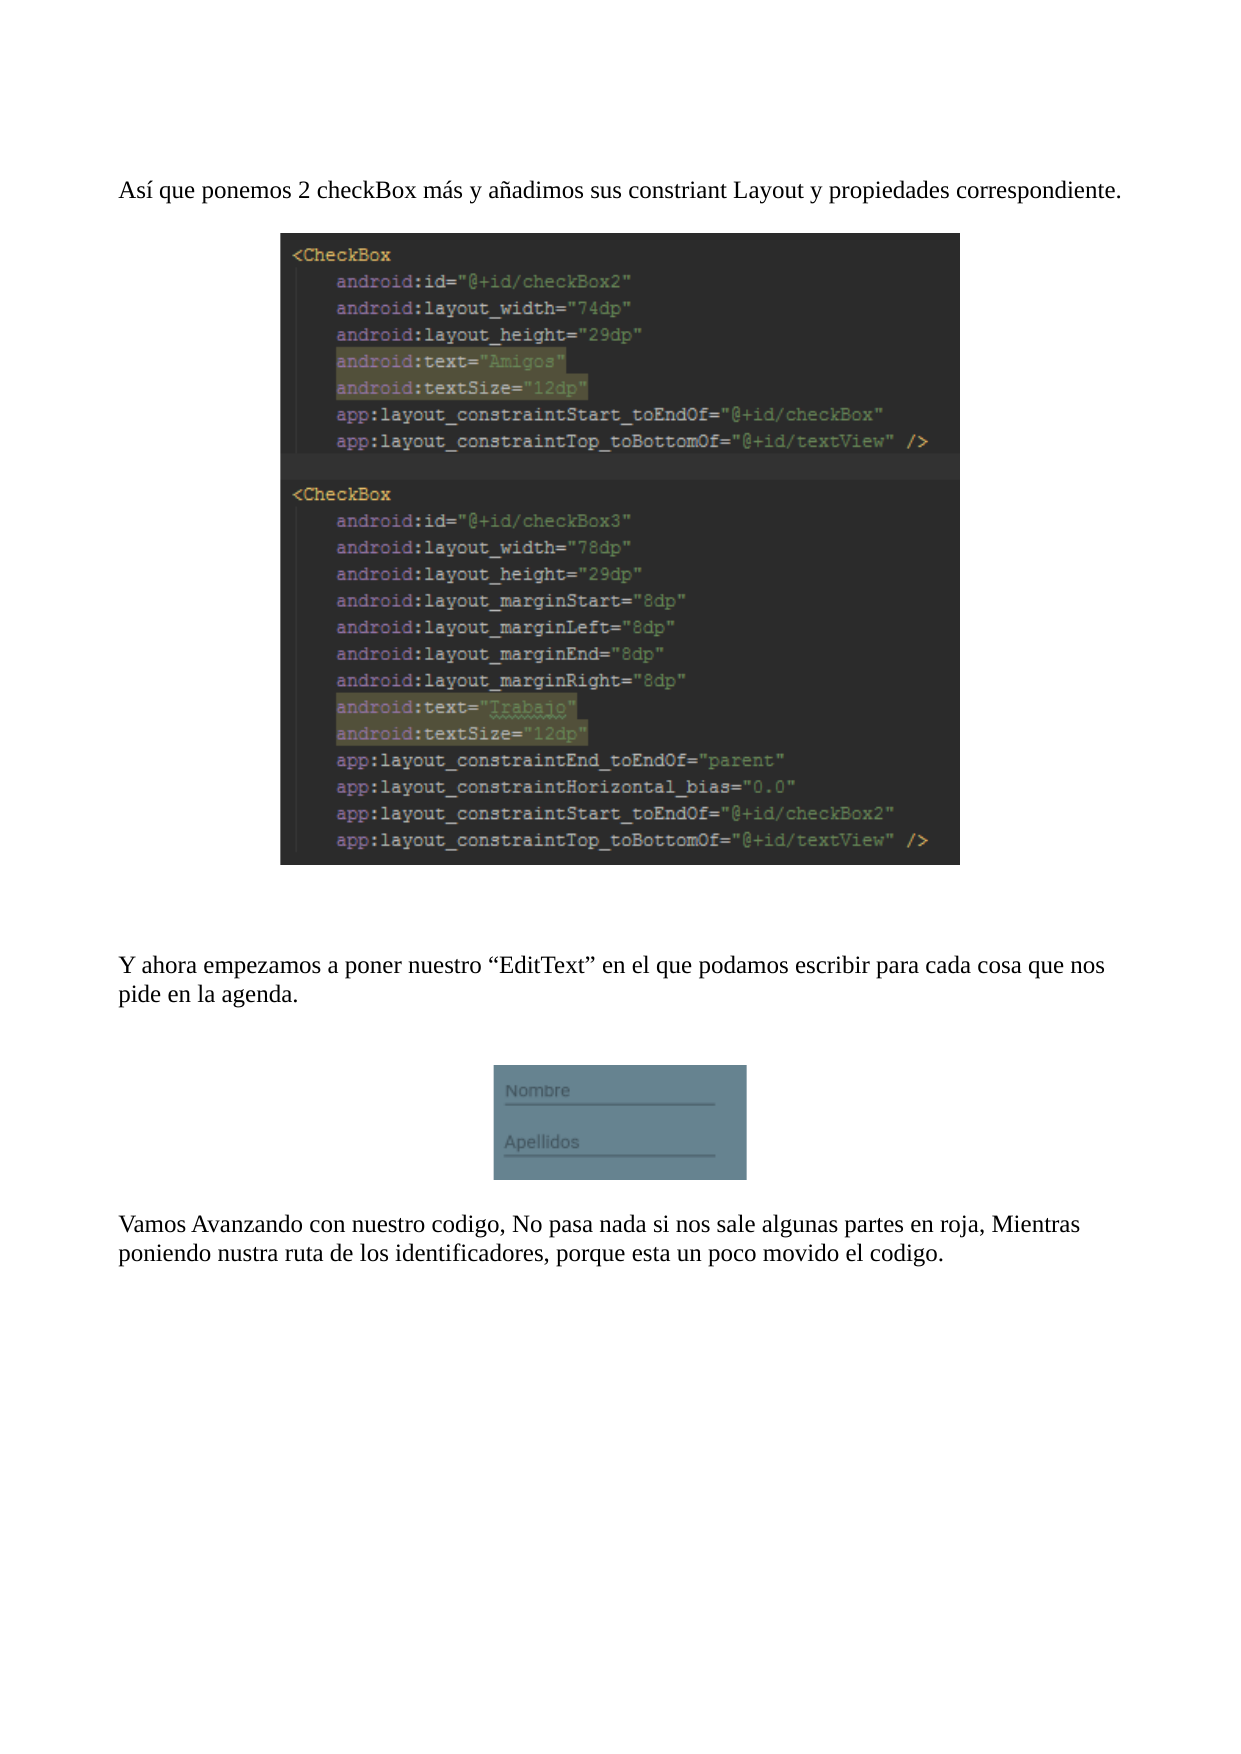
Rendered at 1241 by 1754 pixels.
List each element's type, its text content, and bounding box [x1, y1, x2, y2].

text Y ahora empezamos a poner nuestro “EditText” en el que podamos escribir para cada cosa que nos pide en la agenda. [118, 951, 1122, 1008]
picture [493, 1065, 747, 1180]
text Así que ponemos 2 checkBox más y añadimos sus constriant Layout y propiedades correspondiente. [118, 176, 1122, 204]
text Vamos Avanzando con nuestro codigo, No pasa nada si nos sale algunas partes en roja, Mientras poniendo nustra ruta de los identificadores, porque esta un poco movido el codigo. [118, 1209, 1122, 1267]
picture [280, 233, 960, 865]
